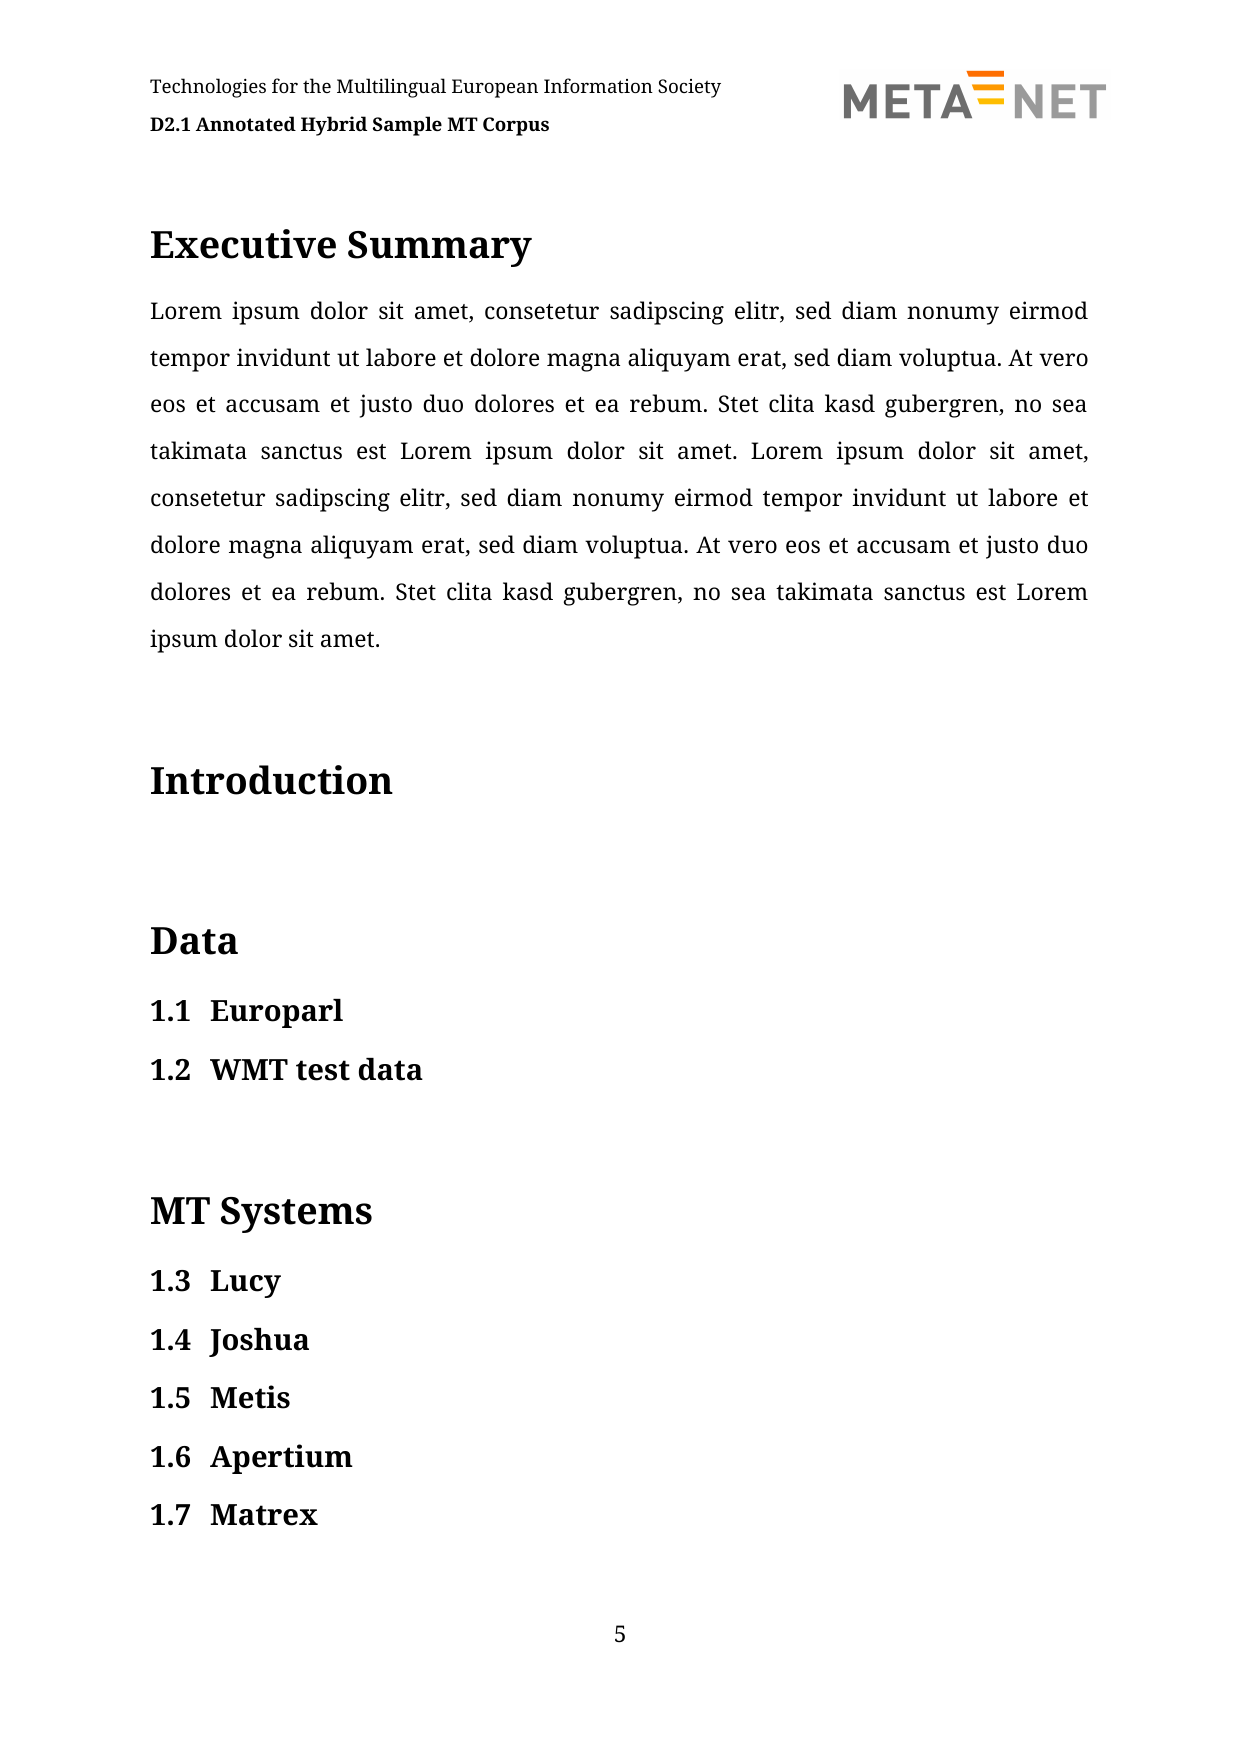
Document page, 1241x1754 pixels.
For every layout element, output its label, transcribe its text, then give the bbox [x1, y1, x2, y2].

subtitle WMT test data [150, 1049, 1090, 1088]
picture [839, 69, 1111, 120]
subtitle Metis [150, 1377, 1090, 1417]
subtitle Matrex [150, 1494, 1090, 1534]
subtitle Apertium [150, 1436, 1090, 1476]
text Lorem ipsum dolor sit amet, consetetur sadipscing elitr, sed diam nonumy eirmod tempor invidunt ut labore et dolore magna aliquyam erat, sed diam voluptua. At vero eos et accusam et justo duo dolores et ea rebum. Stet clita kasd gubergren, no sea takimata sanctus est Lorem ipsum dolor sit amet. Lorem ipsum dolor sit amet, consetetur sadipscing elitr, sed diam nonumy eirmod tempor invidunt ut labore et dolore magna aliquyam erat, sed diam voluptua. At vero eos et accusam et justo duo dolores et ea rebum. Stet clita kasd gubergren, no sea takimata sanctus est Lorem ipsum dolor sit amet. [150, 294, 1090, 654]
subtitle Introduction [150, 754, 1090, 805]
subtitle Joshua [150, 1319, 1090, 1359]
subtitle Executive Summary [150, 218, 1090, 269]
subtitle Lucy [150, 1261, 1090, 1300]
subtitle Europarl [150, 990, 1090, 1030]
subtitle Data [150, 914, 1090, 965]
subtitle MT Systems [150, 1184, 1090, 1236]
